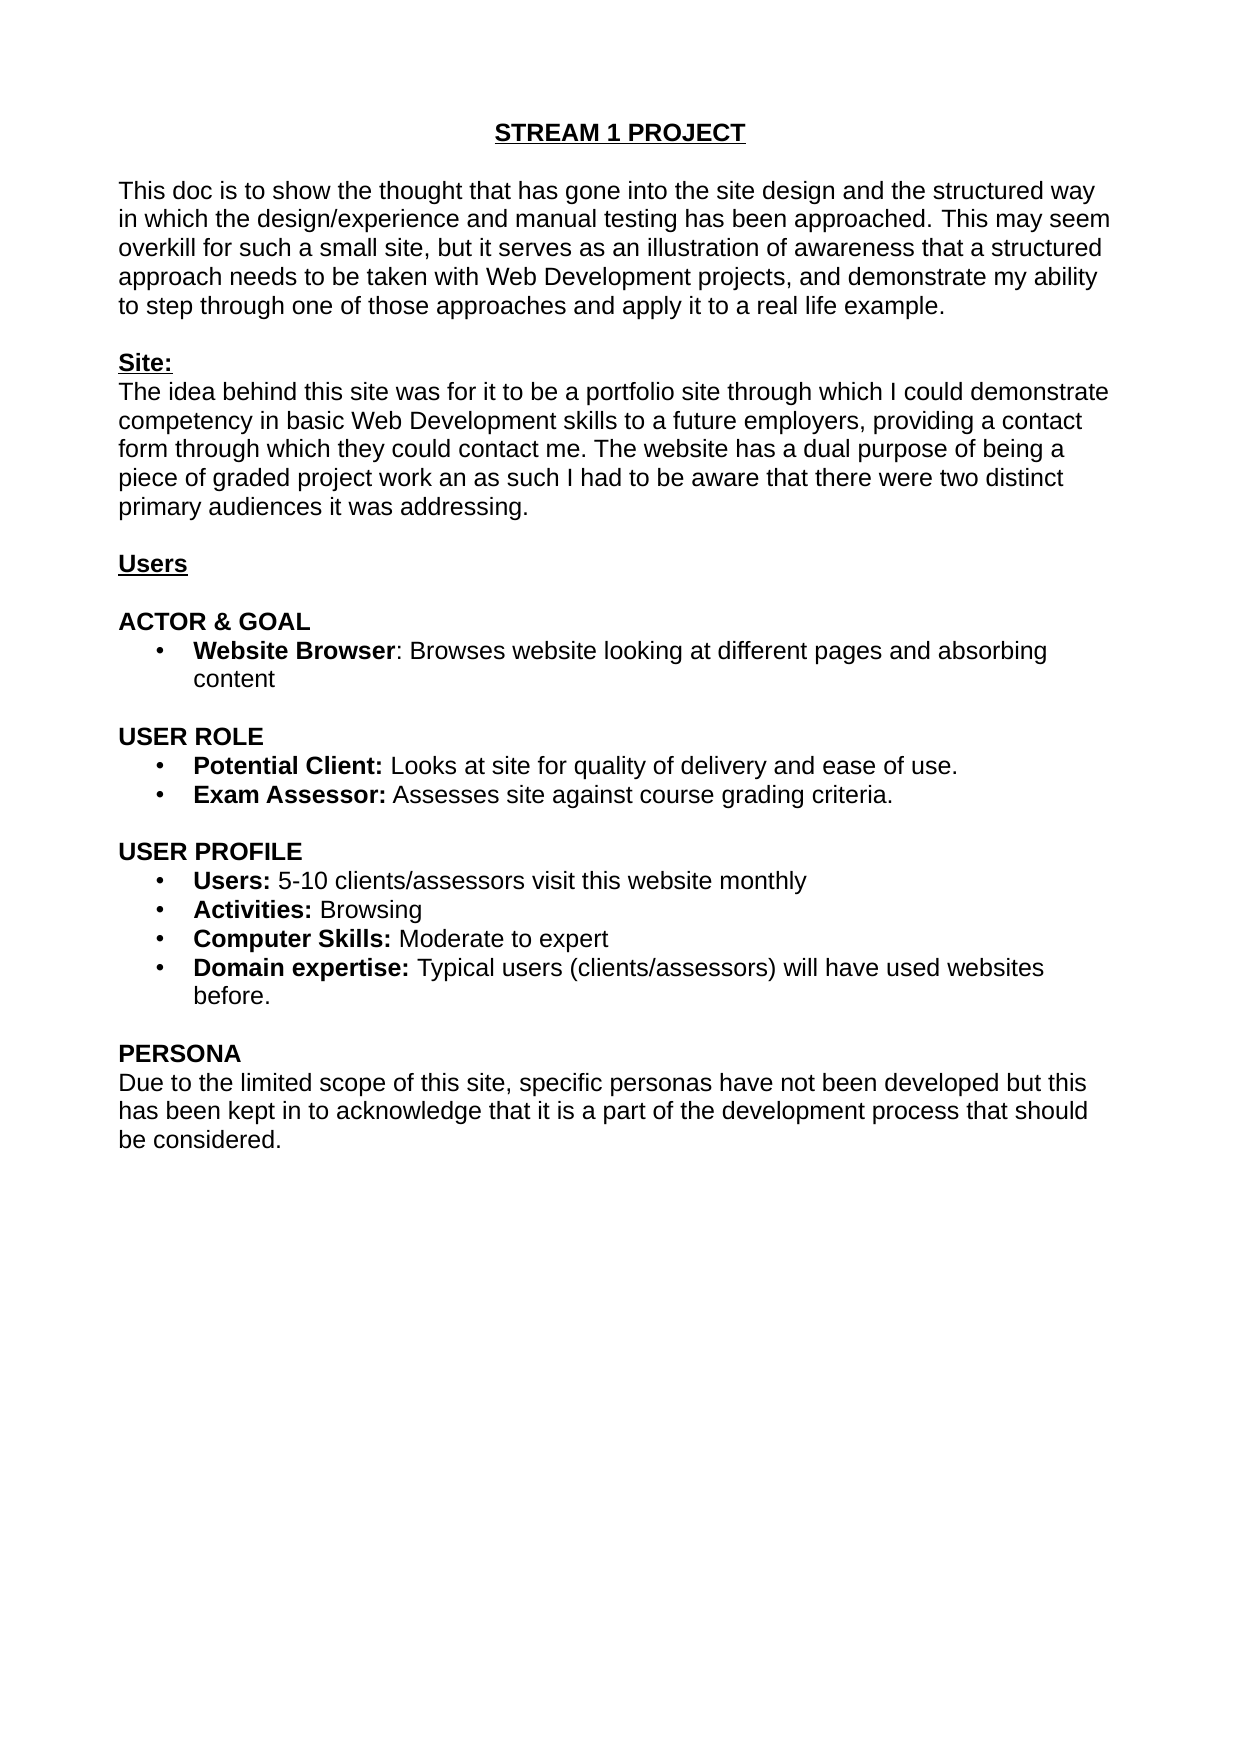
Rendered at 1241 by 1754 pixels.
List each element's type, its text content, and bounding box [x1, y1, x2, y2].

list Computer Skills: Moderate to expert [156, 924, 1122, 952]
text Due to the limited scope of this site, specific personas have not been developed but this has been kept in to acknowledge that it is a part of the development process that should be considered. [118, 1068, 1122, 1154]
text STREAM 1 PROJECT [118, 118, 1122, 147]
list Domain expertise: Typical users (clients/assessors) will have used websites before. [156, 952, 1122, 1010]
text The idea behind this site was for it to be a portfolio site through which I could demonstrate competency in basic Web Development skills to a future employers, providing a contact form through which they could contact me. The website has a dual purpose of being a piece of graded project work an as such I had to be aware that there were two distinct primary audiences it was addressing. [118, 377, 1122, 521]
list Potential Client: Looks at site for quality of delivery and ease of use. [156, 751, 1122, 779]
list Activities: Browsing [156, 895, 1122, 924]
text Users [118, 549, 1122, 578]
list Exam Assessor: Assesses site against course grading criteria. [156, 779, 1122, 808]
text USER PROFILE [118, 837, 1122, 866]
list Website Browser: Browses website looking at different pages and absorbing content [156, 636, 1122, 693]
text ACTOR & GOAL [118, 607, 1122, 636]
text PERSONA [118, 1039, 1122, 1068]
list Users: 5-10 clients/assessors visit this website monthly [156, 866, 1122, 895]
text This doc is to show the thought that has gone into the site design and the structured way in which the design/experience and manual testing has been approached. This may seem overkill for such a small site, but it serves as an illustration of awareness that a structured approach needs to be taken with Web Development projects, and demonstrate my ability to step through one of those approaches and apply it to a real life example. [118, 176, 1122, 319]
text Site: [118, 348, 1122, 377]
text USER ROLE [118, 722, 1122, 751]
